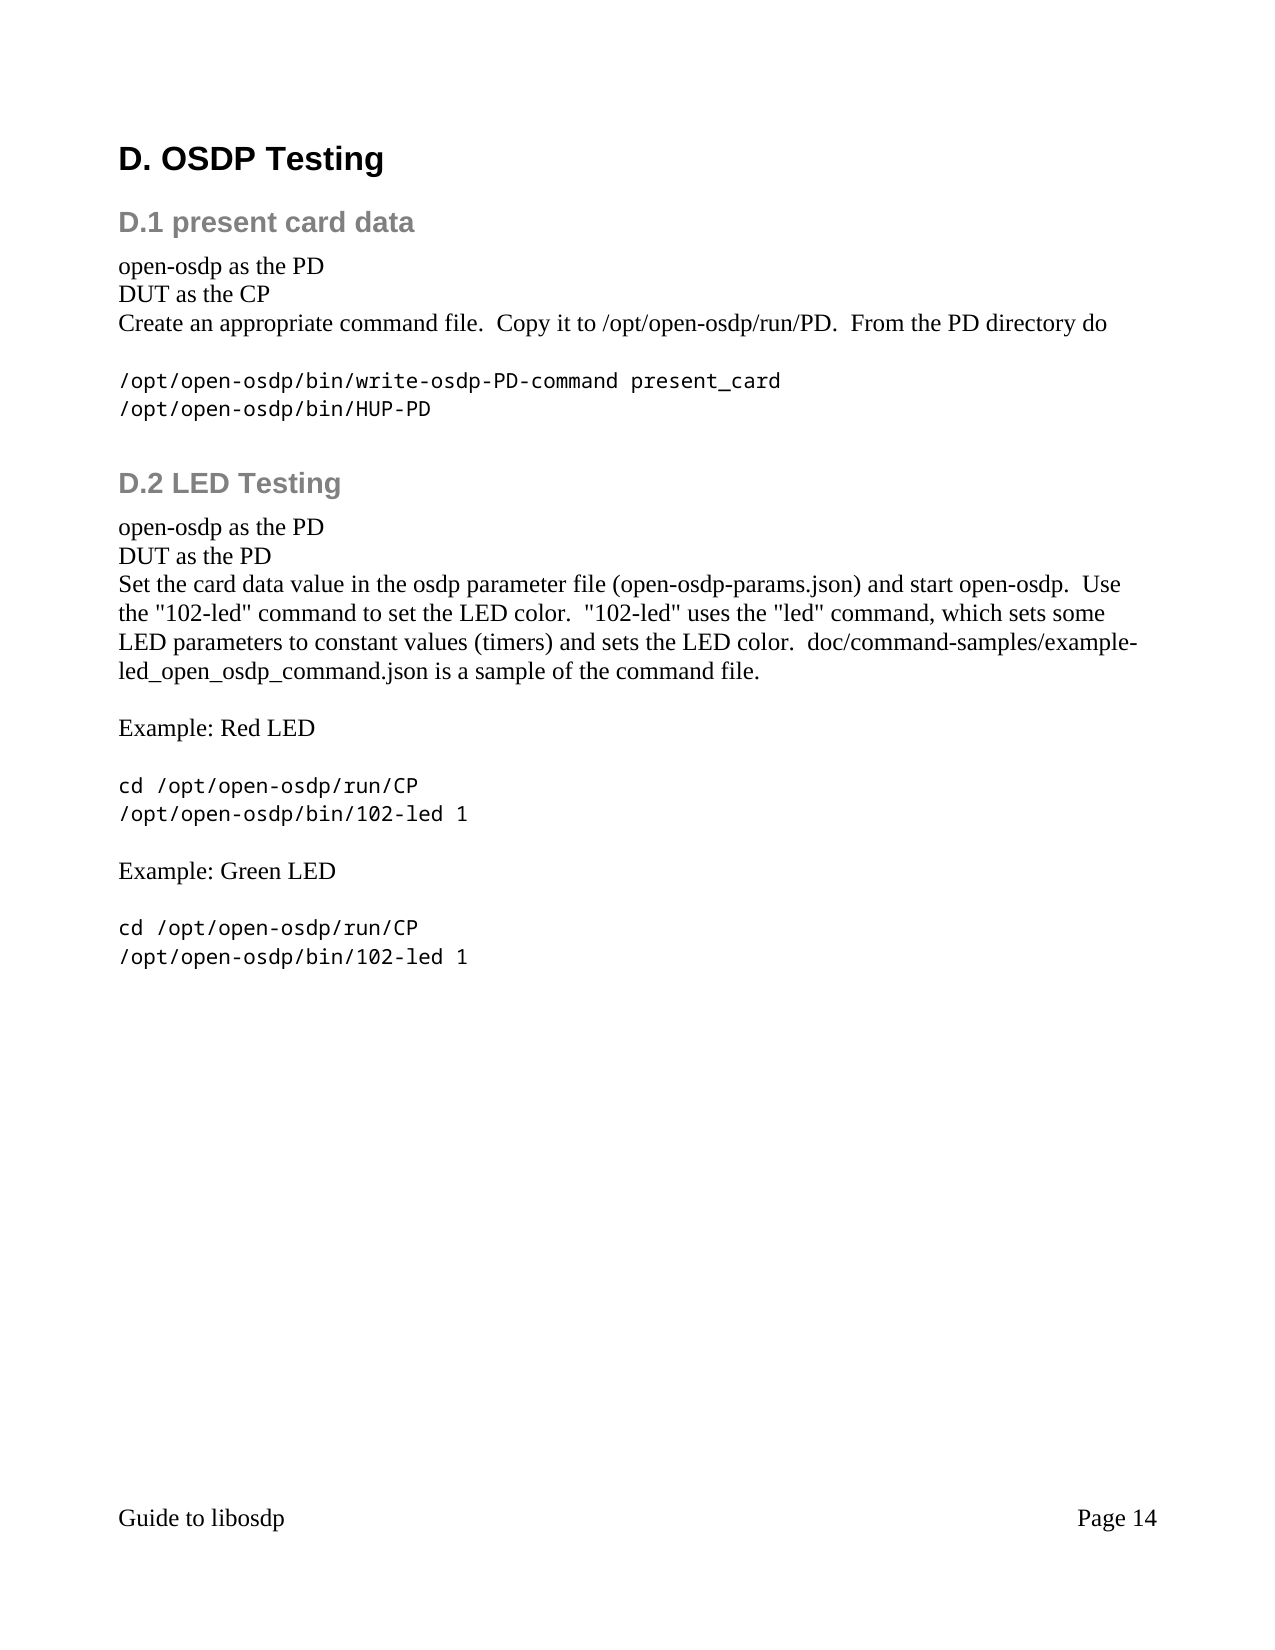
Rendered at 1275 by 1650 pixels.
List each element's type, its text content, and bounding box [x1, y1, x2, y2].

text cd /opt/open-osdp/run/CP [118, 913, 1157, 942]
text DUT as the CP [118, 279, 1157, 308]
text Set the card data value in the osdp parameter file (open-osdp-params.json) and start open-osdp. Use the "102-led" command to set the LED color. "102-led" uses the "led" command, which sets some LED parameters to constant values (timers) and sets the LED color. doc/command-samples/example-led_open_osdp_command.json is a sample of the command file. [118, 569, 1157, 684]
subtitle D. OSDP Testing [118, 139, 1157, 178]
text /opt/open-osdp/bin/102-led 1 [118, 799, 1157, 828]
text cd /opt/open-osdp/run/CP [118, 771, 1157, 799]
subtitle D.2 LED Testing [118, 466, 1157, 499]
text open-osdp as the PD [118, 251, 1157, 279]
text /opt/open-osdp/bin/HUP-PD [118, 394, 1157, 423]
text /opt/open-osdp/bin/write-osdp-PD-command present_card [118, 366, 1157, 394]
text Example: Green LED [118, 856, 1157, 885]
text DUT as the PD [118, 541, 1157, 569]
text /opt/open-osdp/bin/102-led 1 [118, 942, 1157, 970]
text Create an appropriate command file. Copy it to /opt/open-osdp/run/PD. From the PD directory do [118, 308, 1157, 337]
subtitle D.1 present card data [118, 205, 1157, 238]
text open-osdp as the PD [118, 512, 1157, 541]
text Example: Red LED [118, 713, 1157, 742]
